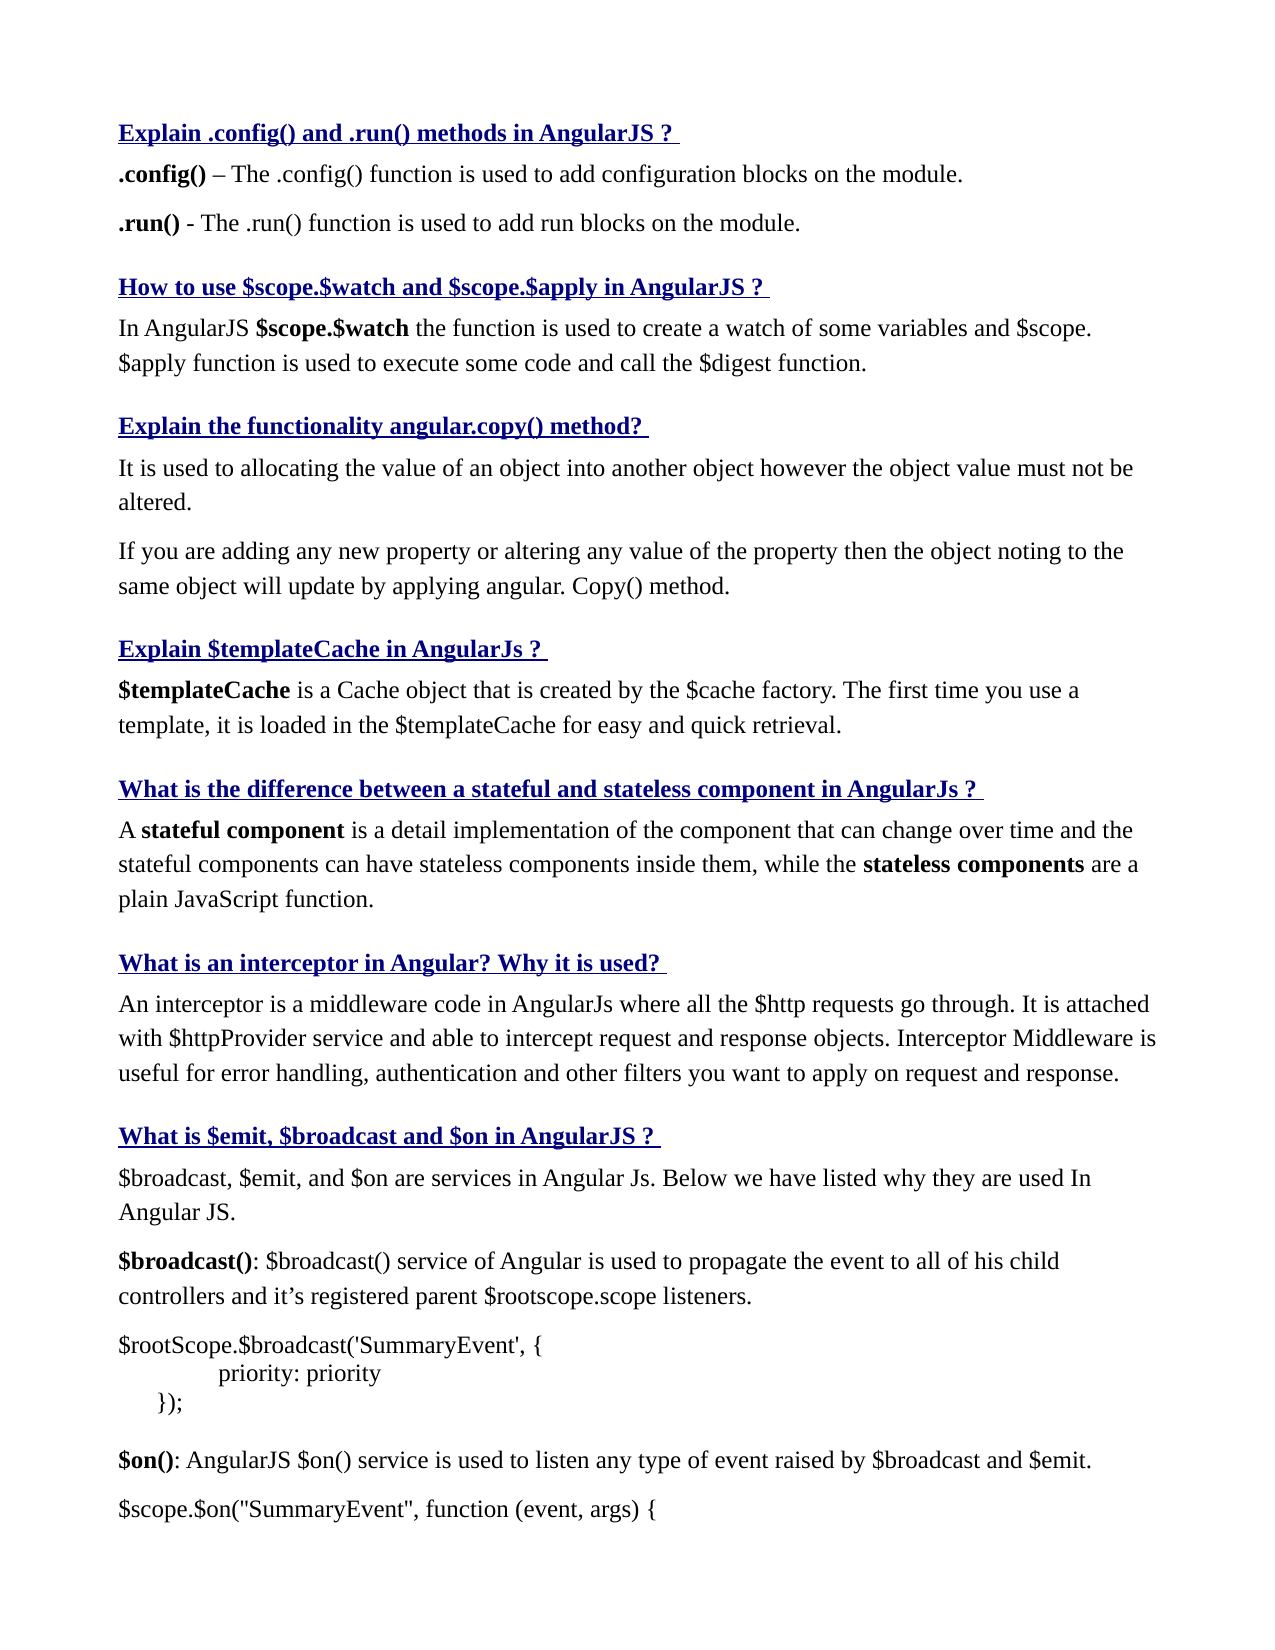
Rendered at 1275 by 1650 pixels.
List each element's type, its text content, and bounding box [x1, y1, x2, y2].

text If you are adding any new property or altering any value of the property then the object noting to the same object will update by applying angular. Copy() method. [118, 536, 1157, 599]
subtitle Explain the functionality angular.copy() method? [118, 411, 1157, 440]
text $broadcast(): $broadcast() service of Angular is used to propagate the event to all of his child controllers and it’s registered parent $rootscope.scope listeners. [118, 1246, 1157, 1309]
text $on(): AngularJS $on() service is used to listen any type of event raised by $broadcast and $emit. [118, 1446, 1157, 1474]
text $scope.$on(''SummaryEvent'', function (event, args) { [118, 1494, 1157, 1523]
text In AngularJS $scope.$watch the function is used to create a watch of some variables and $scope.$apply function is used to execute some code and call the $digest function. [118, 313, 1157, 377]
text .config() – The .config() function is used to add configuration blocks on the module. [118, 159, 1157, 188]
subtitle How to use $scope.$watch and $scope.$apply in AngularJS ? [118, 272, 1157, 301]
text $broadcast, $emit, and $on are services in Angular Js. Below we have listed why they are used In Angular JS. [118, 1163, 1157, 1226]
text priority: priority [118, 1358, 1157, 1387]
text It is used to allocating the value of an object into another object however the object value must not be altered. [118, 453, 1157, 516]
text .run() - The .run() function is used to add run blocks on the module. [118, 208, 1157, 237]
subtitle What is the difference between a stateful and stateless component in AngularJs ? [118, 774, 1157, 802]
text $rootScope.$broadcast('SummaryEvent', { [118, 1330, 1157, 1358]
subtitle Explain $templateCache in AngularJs ? [118, 634, 1157, 663]
text $templateCache is a Cache object that is created by the $cache factory. The first time you use a template, it is loaded in the $templateCache for easy and quick retrieval. [118, 676, 1157, 739]
text A stateful component is a detail implementation of the component that can change over time and the stateful components can have stateless components inside them, while the stateless components are a plain JavaScript function. [118, 815, 1157, 913]
text }); [118, 1387, 1157, 1416]
subtitle Explain .config() and .run() methods in AngularJS ? [118, 118, 1157, 147]
text An interceptor is a middleware code in AngularJs where all the $http requests go through. It is attached with $httpProvider service and able to intercept request and response objects. Interceptor Middleware is useful for error handling, authentication and other filters you want to apply on request and response. [118, 989, 1157, 1087]
subtitle What is an interceptor in Angular? Why it is used? [118, 948, 1157, 976]
subtitle What is $emit, $broadcast and $on in AngularJS ? [118, 1121, 1157, 1150]
